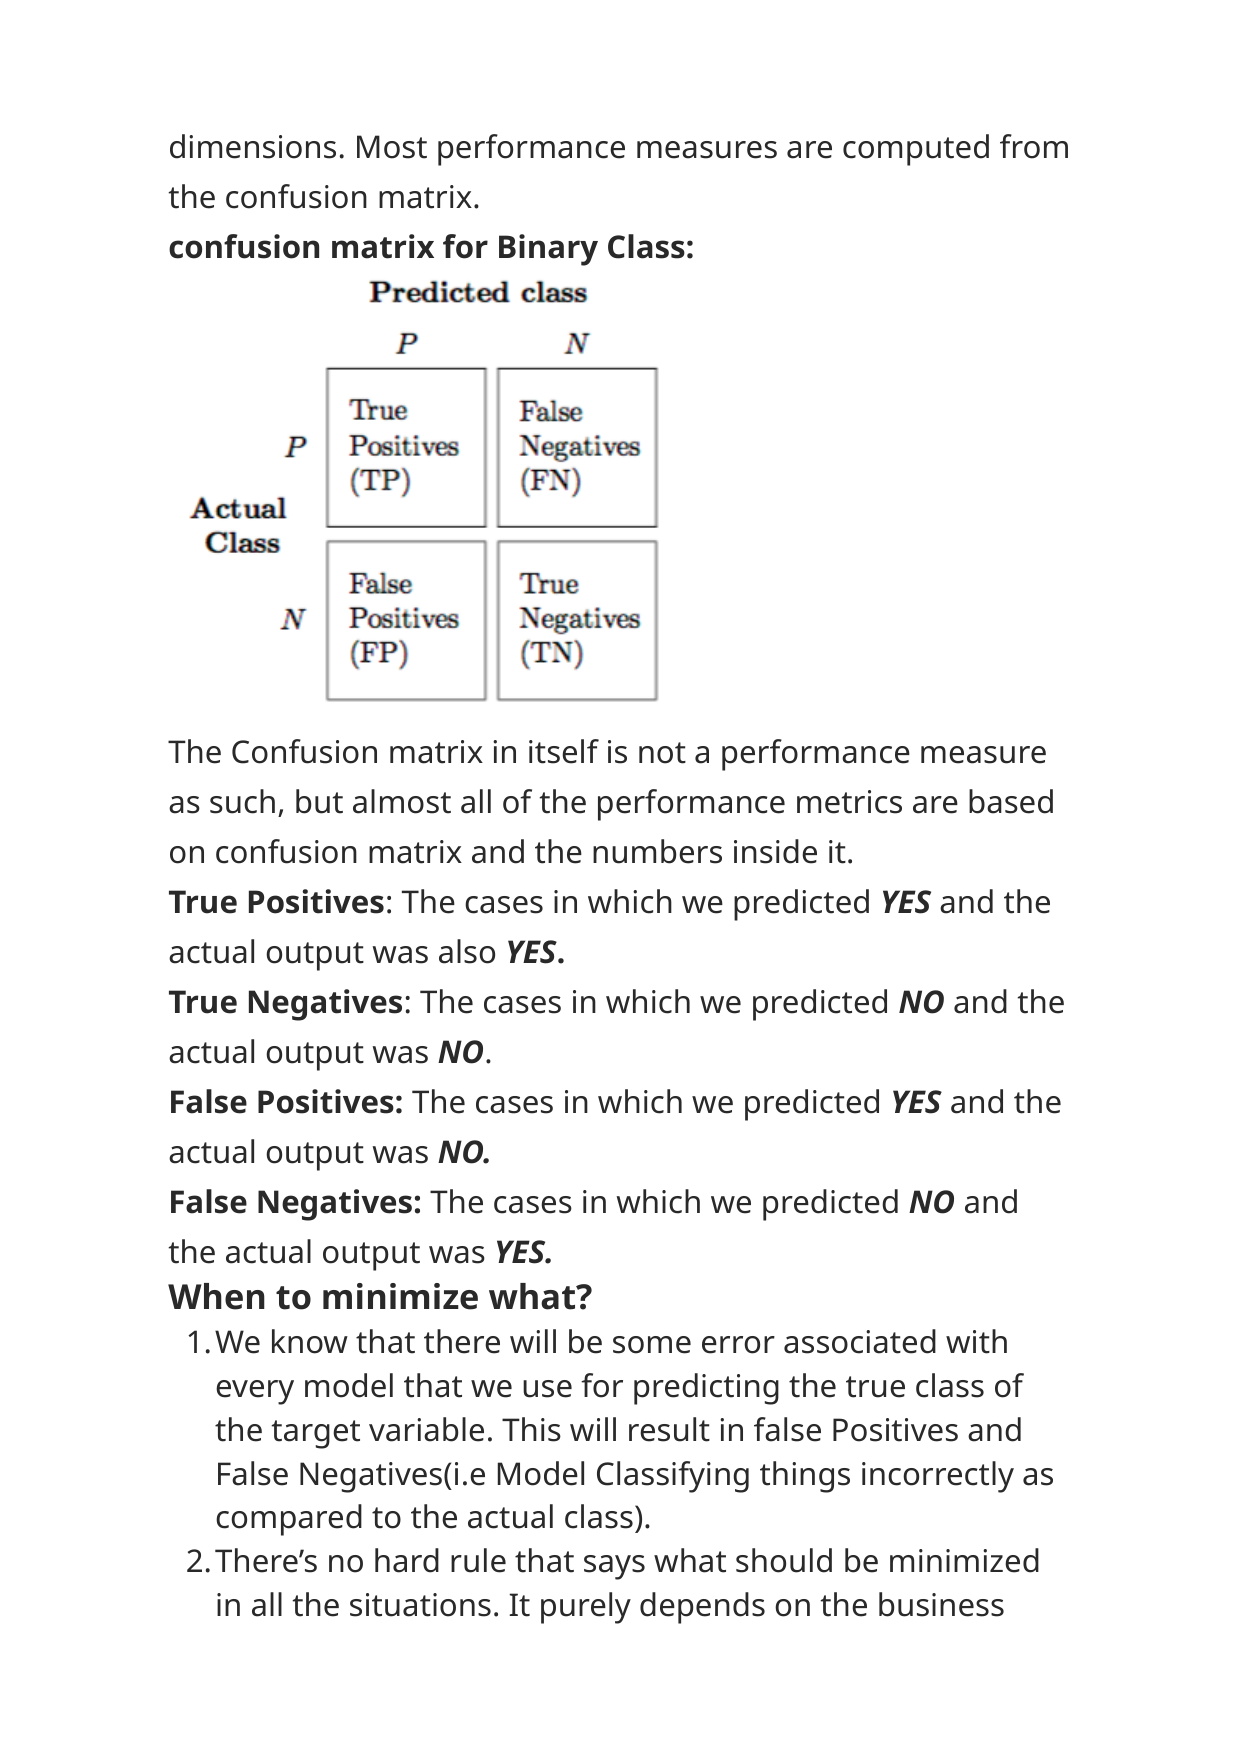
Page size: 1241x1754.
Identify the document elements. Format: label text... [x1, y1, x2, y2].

text True Negatives: The cases in which we predicted NO and the actual output was NO. [168, 972, 1072, 1072]
subtitle When to minimize what? [168, 1272, 1072, 1319]
list We know that there will be some error associated with every model that we use for predicting the true class of the target variable. This will result in false Positives and False Negatives(i.e Model Classifying things incorrectly as compared to the actual class). [215, 1319, 1072, 1538]
list There’s no hard rule that says what should be minimized in all the situations. It purely depends on the business needs and the context of the problem you are trying to solve. Based on what, we might want to minimize either False positives or False Negatives. [215, 1538, 1072, 1626]
text The Confusion matrix in itself is not a performance measure as such, but almost all of the performance metrics are based on confusion matrix and the numbers inside it. [168, 722, 1072, 872]
text False Negatives: The cases in which we predicted NO and the actual output was YES. [168, 1172, 1072, 1272]
picture [168, 268, 687, 719]
text dimensions. Most performance measures are computed from the confusion matrix. [168, 118, 1072, 218]
text confusion matrix for Binary Class: [168, 218, 1072, 268]
text False Positives: The cases in which we predicted YES and the actual output was NO. [168, 1072, 1072, 1172]
text True Positives: The cases in which we predicted YES and the actual output was also YES. [168, 872, 1072, 972]
